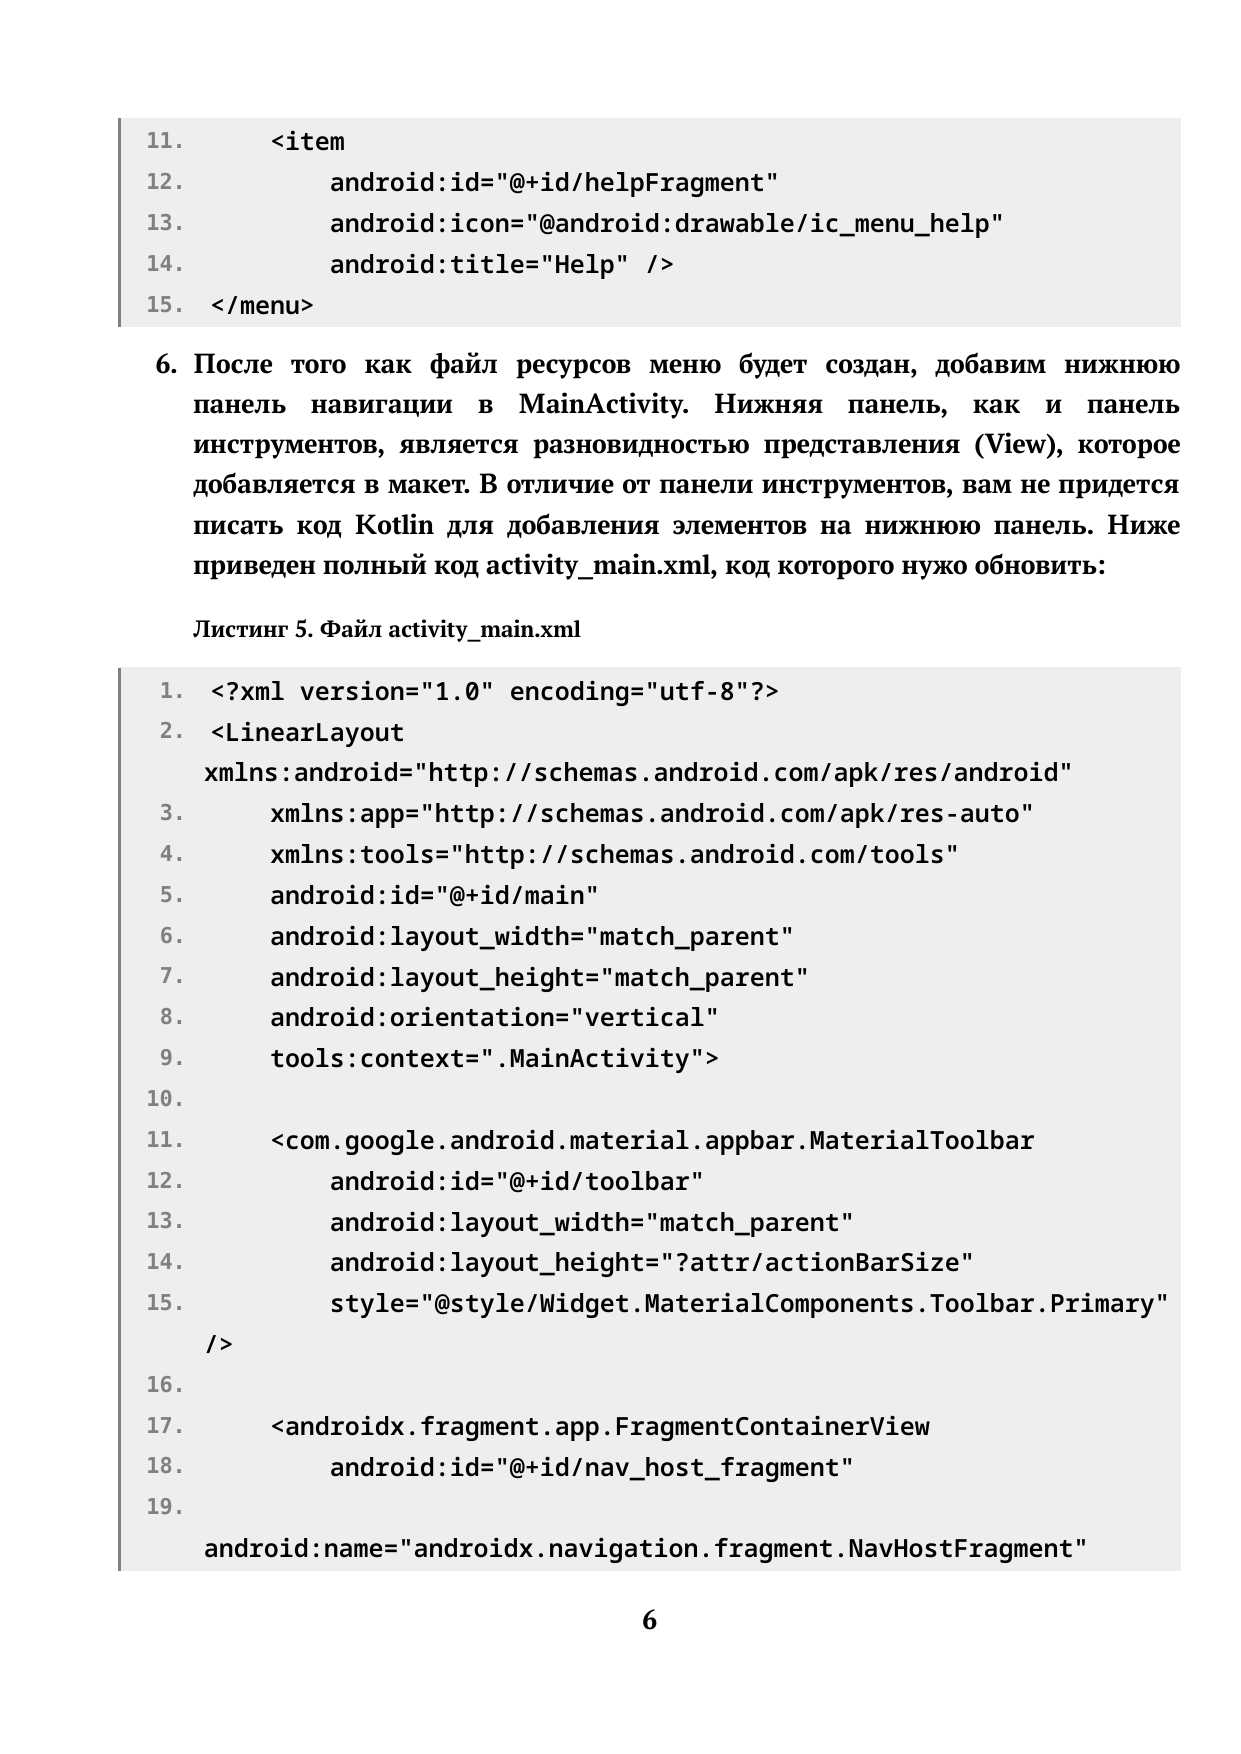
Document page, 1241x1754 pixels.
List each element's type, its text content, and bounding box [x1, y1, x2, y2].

list android:id="@+id/main" [121, 872, 1181, 912]
list <androidx.fragment.app.FragmentContainerView [121, 1402, 1181, 1442]
list android:name="androidx.navigation.fragment.NavHostFragment" [121, 1484, 1181, 1571]
list android:layout_height="?attr/actionBarSize" [121, 1239, 1181, 1279]
list tools:context=".MainActivity"> [121, 1035, 1181, 1075]
list android:title="Help" /> [121, 241, 1181, 281]
list android:id="@+id/nav_host_fragment" [121, 1443, 1181, 1483]
list </menu> [121, 281, 1181, 327]
list <LinearLayout xmlns:android="http://schemas.android.com/apk/res/android" [121, 708, 1181, 789]
list android:id="@+id/toolbar" [121, 1157, 1181, 1197]
list android:layout_height="match_parent" [121, 953, 1181, 993]
list android:id="@+id/helpFragment" [121, 159, 1181, 199]
list <?xml version="1.0" encoding="utf-8"?> [118, 667, 1181, 707]
list android:icon="@android:drawable/ic_menu_help" [121, 200, 1181, 240]
list <com.google.android.material.appbar.MaterialToolbar [121, 1117, 1181, 1157]
list xmlns:tools="http://schemas.android.com/tools" [121, 831, 1181, 871]
list android:layout_width="match_parent" [121, 1198, 1181, 1238]
list style="@style/Widget.MaterialComponents.Toolbar.Primary" /> [121, 1280, 1181, 1361]
list android:layout_width="match_parent" [121, 912, 1181, 952]
list android:orientation="vertical" [121, 994, 1181, 1034]
list xmlns:app="http://schemas.android.com/apk/res-auto" [121, 790, 1181, 830]
text Листинг 5. Файл activity_main.xml [118, 614, 1181, 643]
list После того как файл ресурсов меню будет создан, добавим нижнюю панель навигации в MainActivity. Нижняя панель, как и панель инструментов, является разновидностью представления (View), которое добавляется в макет. В отличие от панели инструментов, вам не придется писать код Kotlin для добавления элементов на нижнюю панель. Ниже приведен полный код activity_main.xml, код которого нужо обновить: [156, 346, 1181, 581]
list <item [121, 118, 1181, 158]
